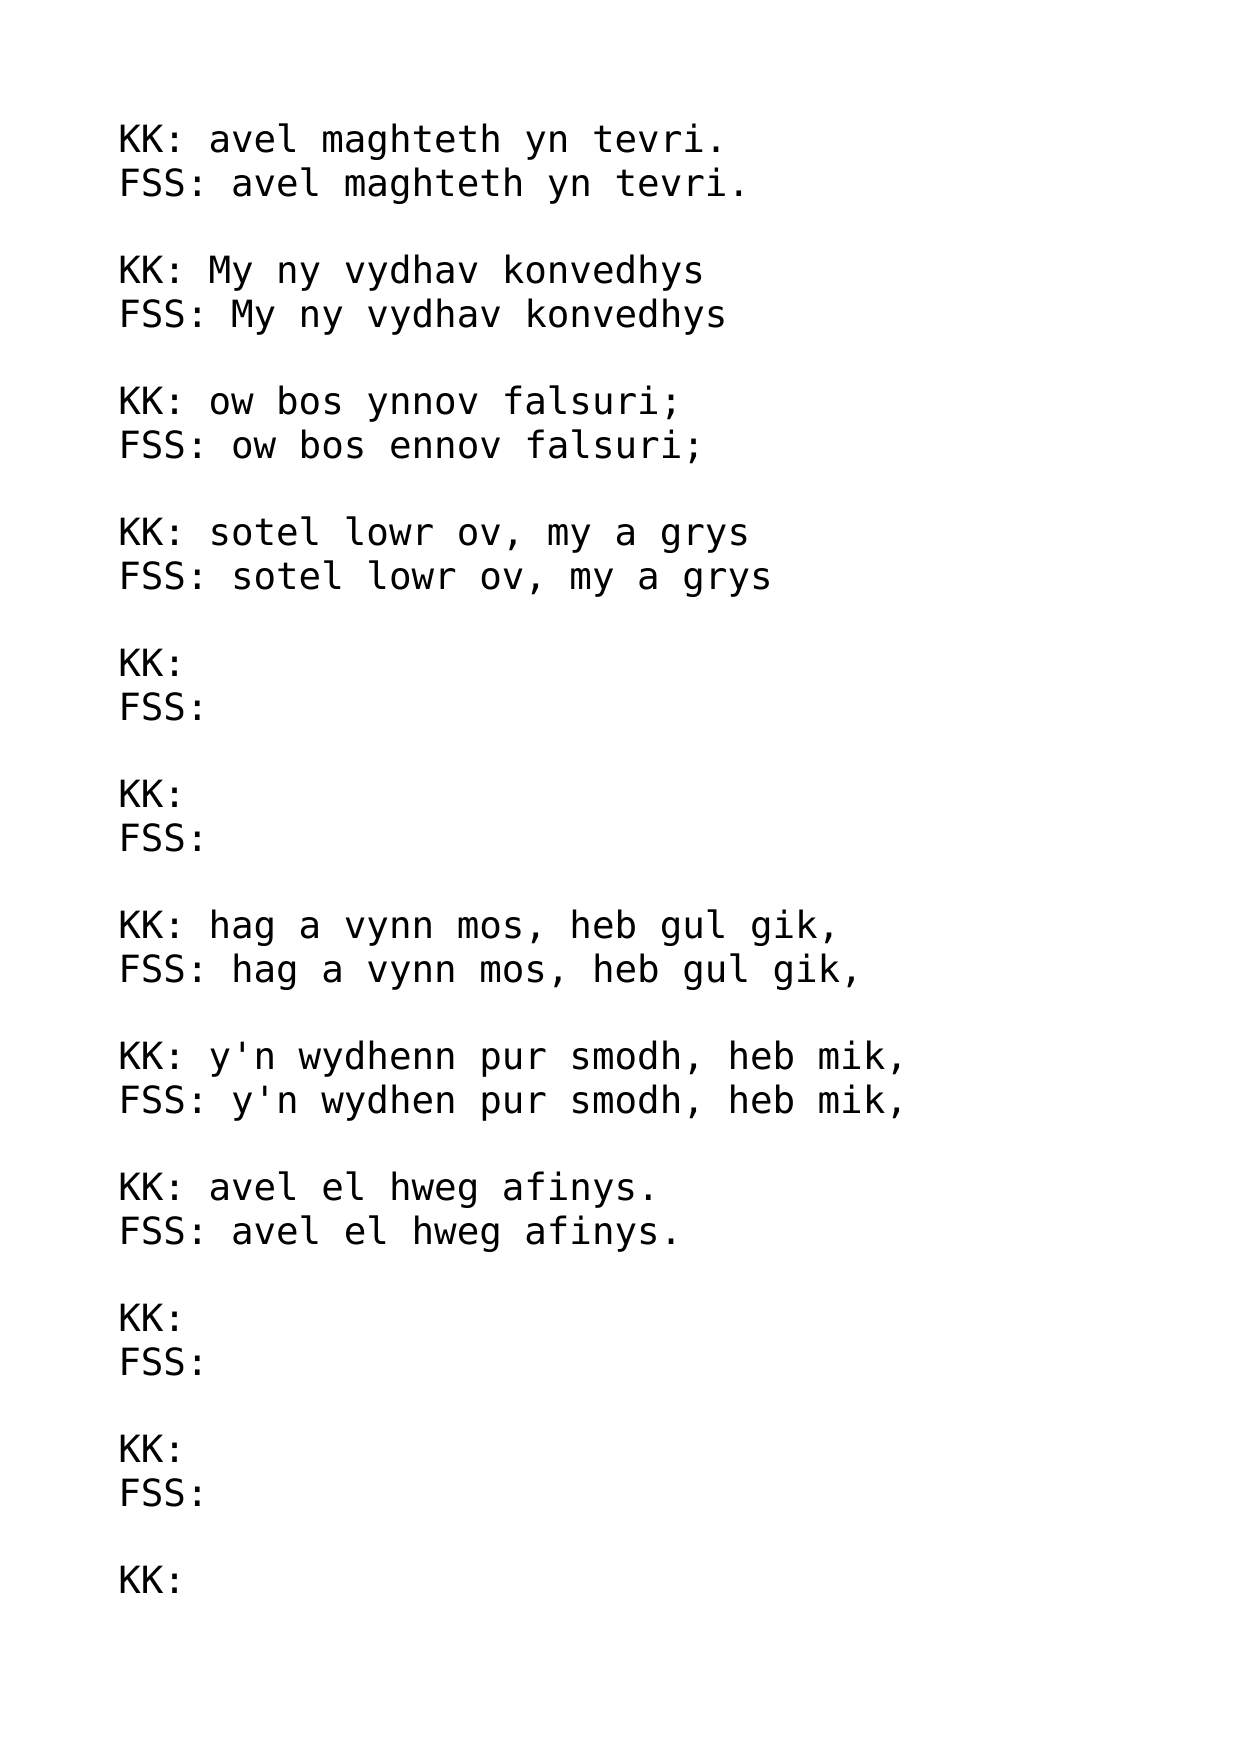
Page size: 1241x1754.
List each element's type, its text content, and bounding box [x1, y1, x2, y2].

text FSS: sotel lowr ov, my a grys [118, 554, 1122, 598]
text KK: [118, 1297, 1122, 1340]
text KK: sotel lowr ov, my a grys [118, 511, 1122, 554]
text KK: My ny vydhav konvedhys [118, 249, 1122, 293]
text KK: [118, 1427, 1122, 1471]
text FSS: avel maghteth yn tevri. [118, 162, 1122, 205]
text FSS: avel el hweg afinys. [118, 1209, 1122, 1253]
text FSS: ow bos ennov falsuri; [118, 424, 1122, 467]
text FSS: [118, 1340, 1122, 1384]
text KK: ow bos ynnov falsuri; [118, 380, 1122, 424]
text FSS: [118, 816, 1122, 860]
text KK: [118, 1558, 1122, 1602]
text FSS: [118, 686, 1122, 729]
text FSS: hag a vynn mos, heb gul gik, [118, 947, 1122, 991]
text FSS: My ny vydhav konvedhys [118, 293, 1122, 336]
text KK: avel el hweg afinys. [118, 1166, 1122, 1209]
text KK: hag a vynn mos, heb gul gik, [118, 904, 1122, 947]
text KK: [118, 642, 1122, 686]
text KK: [118, 773, 1122, 816]
text KK: avel maghteth yn tevri. [118, 118, 1122, 162]
text KK: y'n wydhenn pur smodh, heb mik, [118, 1035, 1122, 1078]
text FSS: [118, 1471, 1122, 1515]
text FSS: y'n wydhen pur smodh, heb mik, [118, 1078, 1122, 1122]
